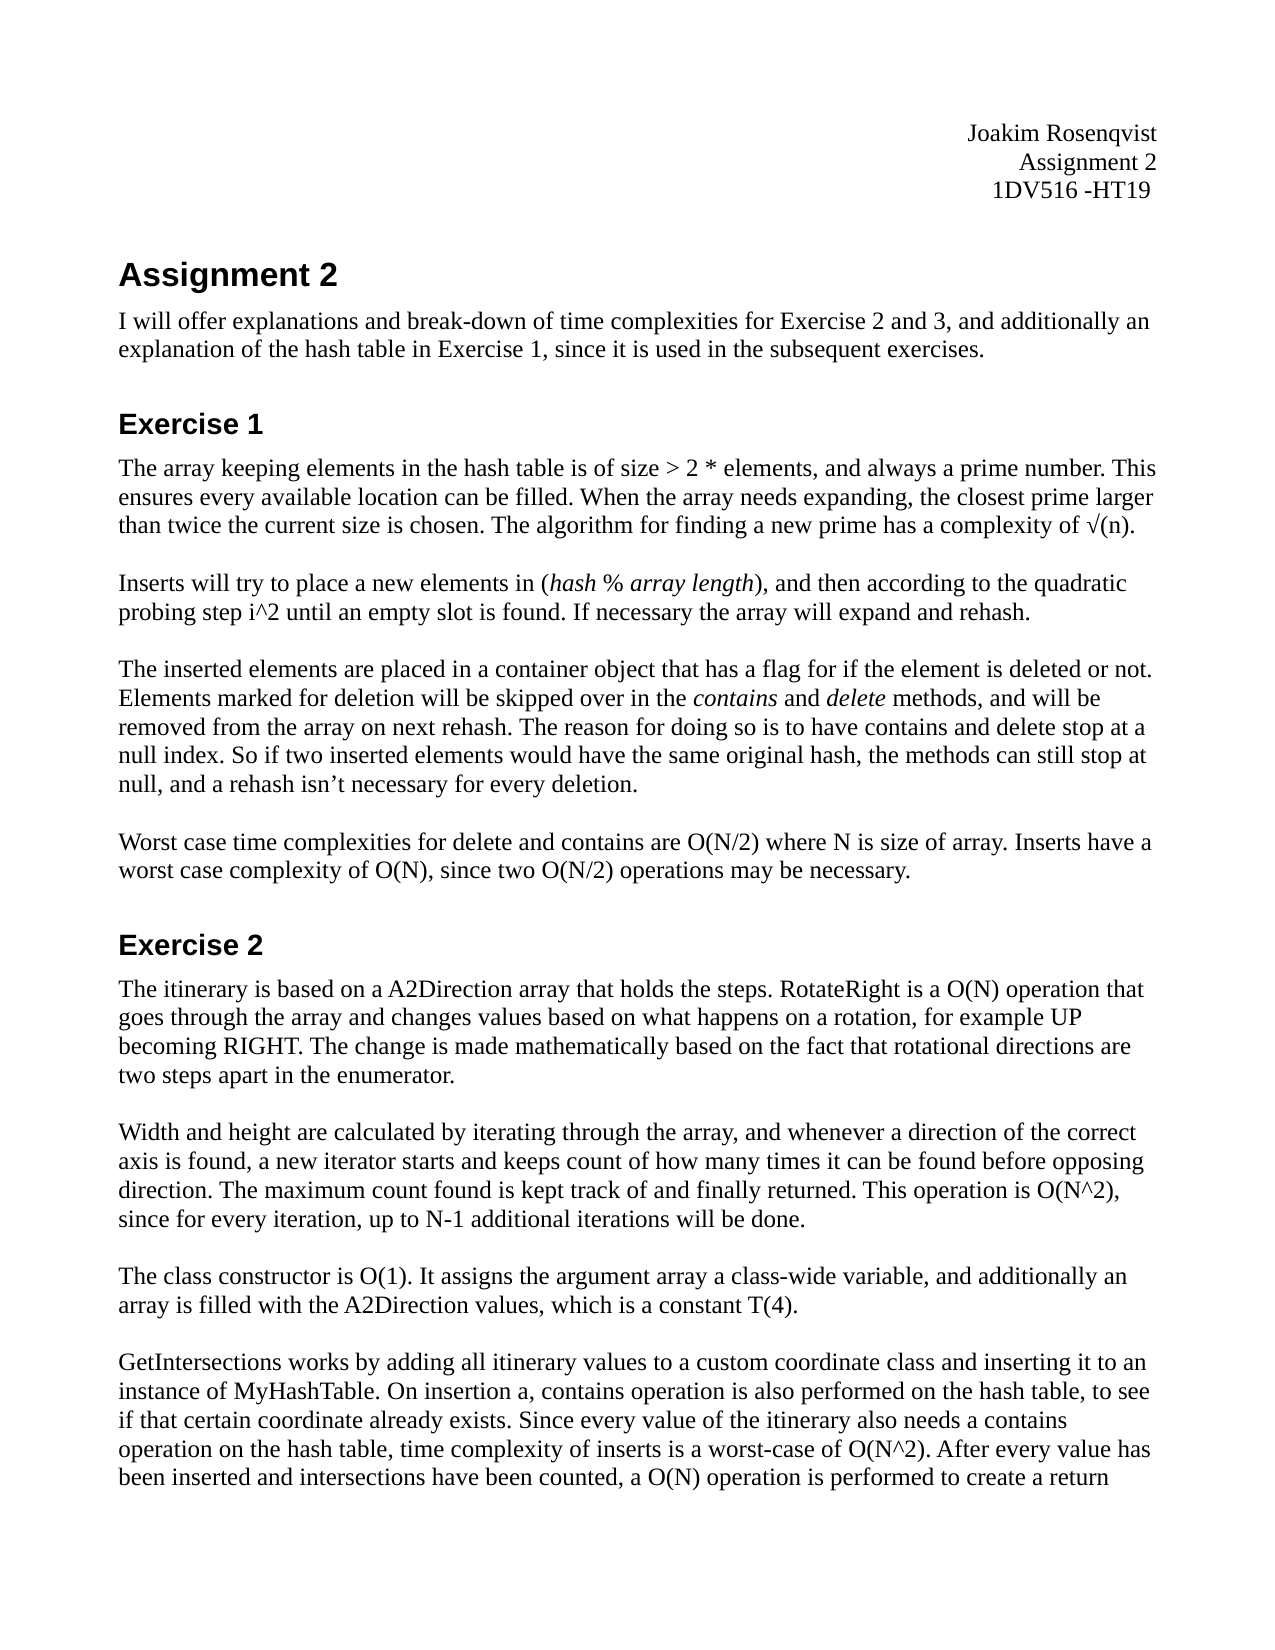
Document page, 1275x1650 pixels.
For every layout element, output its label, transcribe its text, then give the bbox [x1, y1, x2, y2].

text The itinerary is based on a A2Direction array that holds the steps. RotateRight is a O(N) operation that goes through the array and changes values based on what happens on a rotation, for example UP becoming RIGHT. The change is made mathematically based on the fact that rotational directions are two steps apart in the enumerator. [118, 974, 1157, 1089]
text Inserts will try to place a new elements in (hash % array length), and then according to the quadratic probing step i^2 until an empty slot is found. If necessary the array will expand and rehash. [118, 568, 1157, 625]
text GetIntersections works by adding all itinerary values to a custom coordinate class and inserting it to an instance of MyHashTable. On insertion a, contains operation is also performed on the hash table, to see if that certain coordinate already exists. Since every value of the itinerary also needs a contains operation on the hash table, time complexity of inserts is a worst-case of O(N^2). After every value has been inserted and intersections have been counted, a O(N) operation is performed to create a return [118, 1347, 1157, 1491]
subtitle Exercise 1 [118, 407, 1157, 440]
text The inserted elements are placed in a container object that has a flag for if the element is deleted or not. Elements marked for deletion will be skipped over in the contains and delete methods, and will be removed from the array on next rehash. The reason for doing so is to have contains and delete stop at a null index. So if two inserted elements would have the same original hash, the methods can still stop at null, and a rehash isn’t necessary for every deletion. [118, 654, 1157, 798]
subtitle Assignment 2 [118, 255, 1157, 293]
text The array keeping elements in the hash table is of size > 2 * elements, and always a prime number. This ensures every available location can be filled. When the array needs expanding, the closest prime larger than twice the current size is chosen. The algorithm for finding a new prime has a complexity of √(n). [118, 453, 1157, 539]
subtitle Exercise 2 [118, 927, 1157, 961]
text The class constructor is O(1). It assigns the argument array a class-wide variable, and additionally an array is filled with the A2Direction values, which is a constant T(4). [118, 1261, 1157, 1319]
text Width and height are calculated by iterating through the array, and whenever a direction of the correct axis is found, a new iterator starts and keeps count of how many times it can be found before opposing direction. The maximum count found is kept track of and finally returned. This operation is O(N^2), since for every iteration, up to N-1 additional iterations will be done. [118, 1117, 1157, 1232]
text Worst case time complexities for delete and contains are O(N/2) where N is size of array. Inserts have a worst case complexity of O(N), since two O(N/2) operations may be necessary. [118, 827, 1157, 884]
text I will offer explanations and break-down of time complexities for Exercise 2 and 3, and additionally an explanation of the hash table in Exercise 1, since it is used in the subsequent exercises. [118, 306, 1157, 363]
